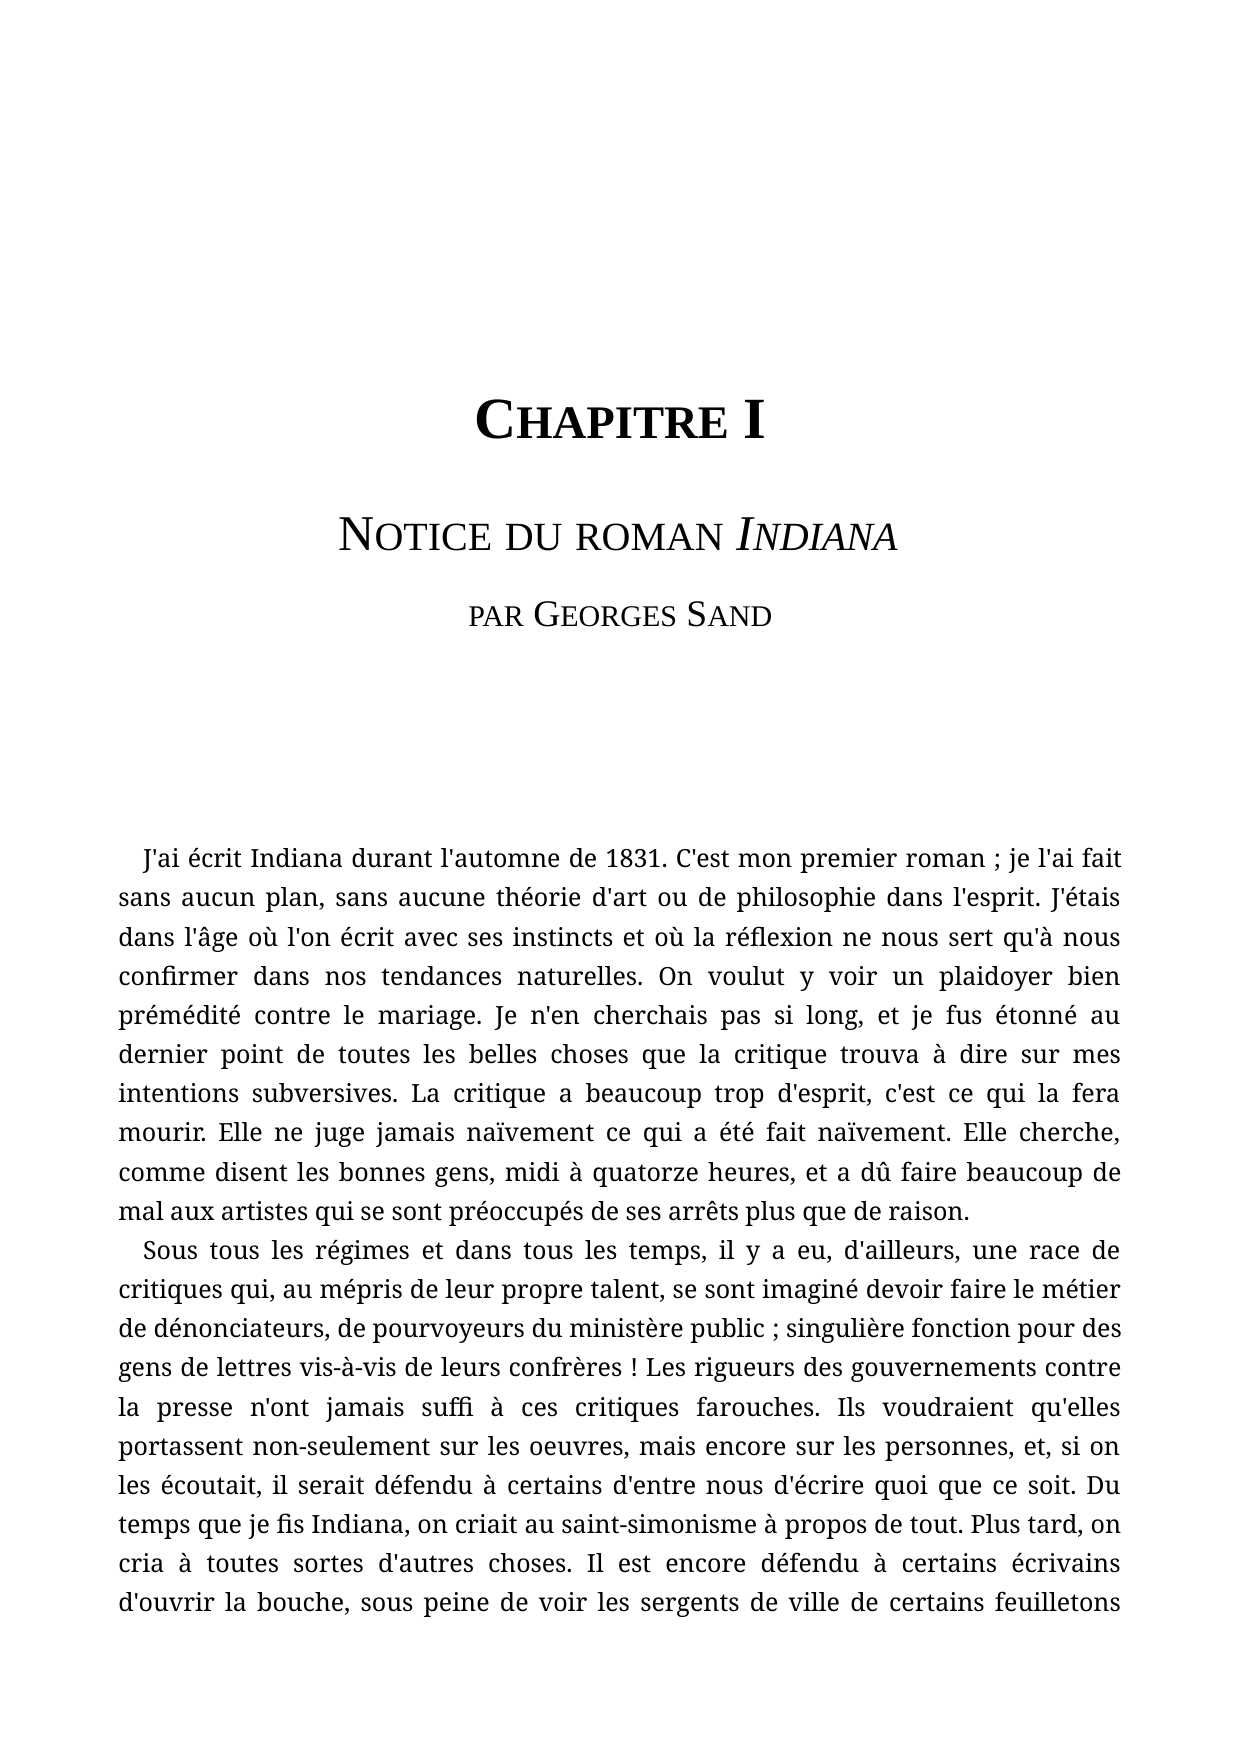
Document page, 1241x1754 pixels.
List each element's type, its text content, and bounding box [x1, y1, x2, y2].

text Chapitre I [118, 384, 1122, 451]
text Sous tous les régimes et dans tous les temps, il y a eu, d'ailleurs, une race de critiques qui, au mépris de leur propre talent, se sont imaginé devoir faire le métier de dénonciateurs, de pourvoyeurs du ministère public ; singulière fonction pour des gens de lettres vis-à-vis de leurs confrères ! Les rigueurs des gouvernements contre la presse n'ont jamais suffi à ces critiques farouches. Ils voudraient qu'elles portassent non-seulement sur les oeuvres, mais encore sur les personnes, et, si on les écoutait, il serait défendu à certains d'entre nous d'écrire quoi que ce soit. Du temps que je fis Indiana, on criait au saint-simonisme à propos de tout. Plus tard, on cria à toutes sortes d'autres choses. Il est encore défendu à certains écrivains d'ouvrir la bouche, sous peine de voir les sergents de ville de certains feuilletons [118, 1232, 1122, 1619]
text J'ai écrit Indiana durant l'automne de 1831. C'est mon premier roman ; je l'ai fait sans aucun plan, sans aucune théorie d'art ou de philosophie dans l'esprit. J'étais dans l'âge où l'on écrit avec ses instincts et où la réflexion ne nous sert qu'à nous confirmer dans nos tendances naturelles. On voulut y voir un plaidoyer bien prémédité contre le mariage. Je n'en cherchais pas si long, et je fus étonné au dernier point de toutes les belles choses que la critique trouva à dire sur mes intentions subversives. La critique a beaucoup trop d'esprit, c'est ce qui la fera mourir. Elle ne juge jamais naïvement ce qui a été fait naïvement. Elle cherche, comme disent les bonnes gens, midi à quatorze heures, et a dû faire beaucoup de mal aux artistes qui se sont préoccupés de ses arrêts plus que de raison. [118, 841, 1122, 1227]
text par Georges Sand [118, 591, 1122, 634]
text Notice du roman Indiana [168, 504, 1072, 562]
